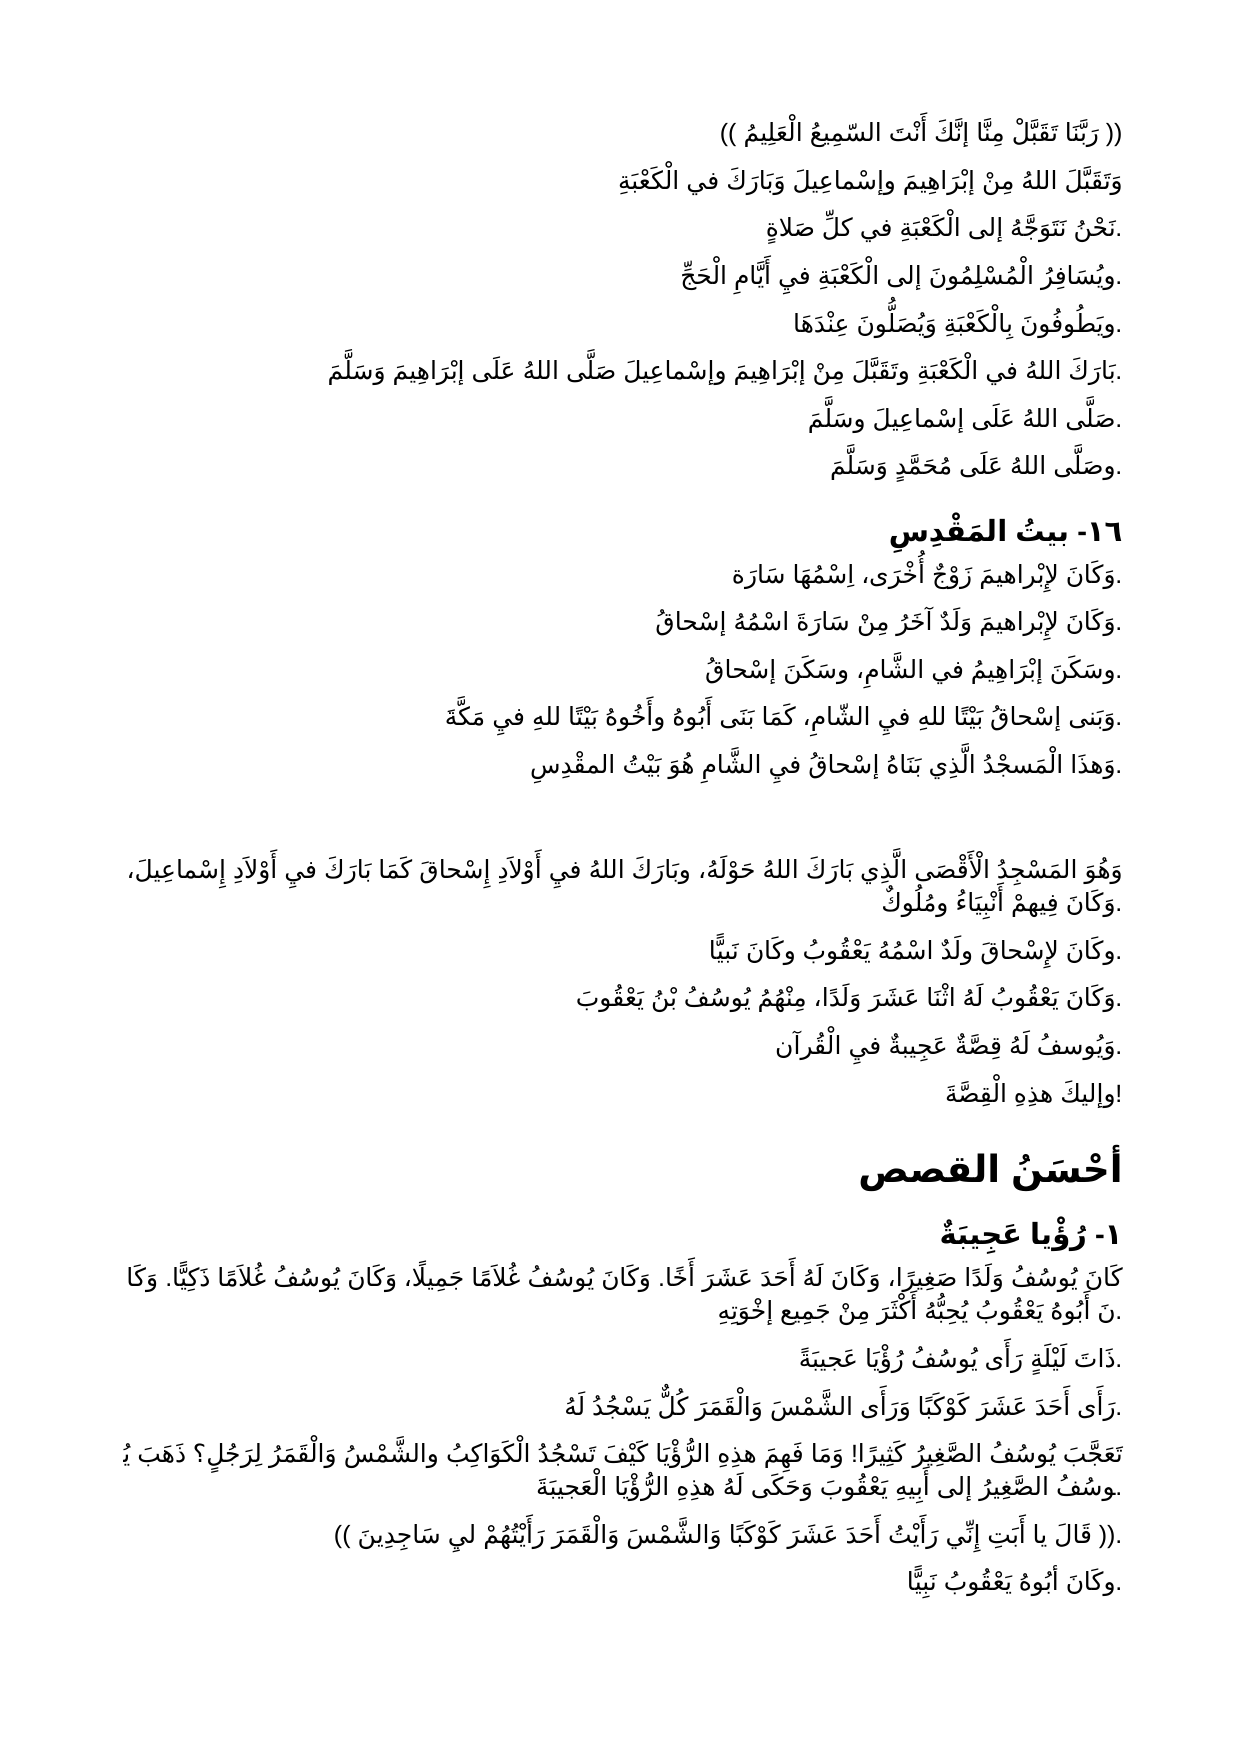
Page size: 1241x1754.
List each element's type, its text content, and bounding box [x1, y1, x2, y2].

text كَانَ يُوسُفُ وَلَدًا صَغِيرًا، وَكَانَ لَهُ أَحَدَ عَشَرَ أَخًا. وَكَانَ يُوسُفُ غُلاَمًا جَمِيلًا، وَكَانَ يُوسُفُ غُلاَمًا ذَكِيًّا. وَكَانَ أَبُوهُ يَعْقُوبُ يُحِبُّهُ أَكْثَرَ مِنْ جَمِيع إخْوَتِهِ. [118, 1263, 1122, 1325]
subtitle ١- رُؤْيا عَجِيبَةٌ [118, 1217, 1122, 1251]
text وإليكَ هذِهِ الْقِصَّةَ! [118, 1078, 1122, 1107]
text تَعَجَّبَ يُوسُفُ الصَّغِيرُ كَثِيرًا! وَمَا فَهِمَ هذِهِ الرُّؤْيَا كَيْفَ تَسْجُدُ الْكَوَاكِبُ والشَّمْسُ وَالْقَمَرُ لِرَجُلٍ؟ ذَهَبَ يُوسُفُ الصَّغِيرُ إلى أَبِيهِ يَعْقُوبَ وَحَكَى لَهُ هذِهِ الرُّؤْيَا الْعَجيبَةَ. [118, 1439, 1122, 1501]
subtitle ١٦- بيتُ المَقْدِسِ [118, 513, 1122, 547]
text ويَطُوفُونَ بِالْكَعْبَةِ وَيُصَلُّونَ عِنْدَهَا. [118, 308, 1122, 337]
text رَأَى أَحَدَ عَشَرَ كَوْكَبًا وَرَأَى الشَّمْسَ وَالْقَمَرَ كُلٌّ يَسْجُدُ لَهُ. [118, 1391, 1122, 1420]
text وَكَانَ لإِبْراهيمَ وَلَدٌ آخَرُ مِنْ سَارَةَ اسْمُهُ إسْحاقُ. [118, 607, 1122, 636]
text وَيُوسفُ لَهُ قِصَّةٌ عَجِيبةٌ فيِ الْقُرآن. [118, 1031, 1122, 1060]
text وَكَانَ لإِبْراهيمَ زَوْجٌ أُخْرَى، اِسْمُهَا سَارَة. [118, 559, 1122, 588]
text وَهذَا الْمَسجْدُ الَّذِي بَنَاهُ إسْحاقُ فيِ الشَّامِ هُوَ بَيْتُ المقْدِسِ. [118, 750, 1122, 779]
text وَتَقَبَّلَ اللهُ مِنْ إبْرَاهِيمَ وإسْماعِيلَ وَبَارَكَ في الْكَعْبَةِ [118, 166, 1122, 194]
text وصَلَّى اللهُ عَلَى مُحَمَّدٍ وَسَلَّمَ. [118, 451, 1122, 480]
text ذَاتَ لَيْلَةٍ رَأَى يُوسُفُ رُؤْيَا عَجيبَةً. [118, 1344, 1122, 1373]
text ويُسَافِرُ الْمُسْلِمُونَ إلى الْكَعْبَةِ فيِ أَيَّامِ الْحَجِّ. [118, 261, 1122, 290]
text نَحْنُ نَتَوَجَّهُ إلى الْكَعْبَةِ في كلِّ صَلاةٍ. [118, 213, 1122, 242]
text (( قَالَ يا أَبَتِ إِنِّي رَأَيْتُ أَحَدَ عَشَرَ كَوْكَبًا وَالشَّمْسَ وَالْقَمَرَ رَأَيْتُهُمْ ليِ سَاجِدِينَ )). [118, 1520, 1122, 1548]
text وَبَنى إسْحاقُ بَيْتًا للهِ فيِ الشّامِ، كَمَا بَنَى أَبُوهُ وأَخُوهُ بَيْتًا للهِ فيِ مَكَّةَ. [118, 702, 1122, 731]
text وَكَانَ يَعْقُوبُ لَهُ اثْنَا عَشَرَ وَلَدًا، مِنْهُمُ يُوسُفُ بْنُ يَعْقُوبَ. [118, 983, 1122, 1012]
text وكَانَ لإِسْحاقَ ولَدٌ اسْمُهُ يَعْقُوبُ وكَانَ نَبيًّا. [118, 936, 1122, 964]
text وَهُوَ المَسْجِدُ الْأَقْصَى الَّذِي بَارَكَ اللهُ حَوْلَهُ، وبَارَكَ اللهُ فيِ أَوْلاَدِ إِسْحاقَ كَمَا بَارَكَ فيِ أَوْلاَدِ إِسْماعِيلَ، وَكَانَ فِيهمْ أَنْبِيَاءُ ومُلُوكٌ. [118, 855, 1122, 917]
text بَارَكَ اللهُ في الْكَعْبَةِ وتَقَبَّلَ مِنْ إبْرَاهِيمَ وإسْماعِيلَ صَلَّى اللهُ عَلَى إبْرَاهِيمَ وَسَلَّمَ. [118, 356, 1122, 385]
text وكَانَ أبُوهُ يَعْقُوبُ نَبِيًّا. [118, 1567, 1122, 1596]
text وسَكَنَ إبْرَاهِيمُ في الشَّامِ، وسَكَنَ إسْحاقُ. [118, 655, 1122, 683]
text (( رَبَّنَا تَقَبَّلْ مِنَّا إنَّكَ أَنْتَ السّمِيعُ الْعَلِيمُ )) [118, 118, 1122, 147]
text صَلَّى اللهُ عَلَى إسْماعِيلَ وسَلَّمَ. [118, 404, 1122, 432]
subtitle أحْسَنُ القصص [118, 1147, 1122, 1190]
